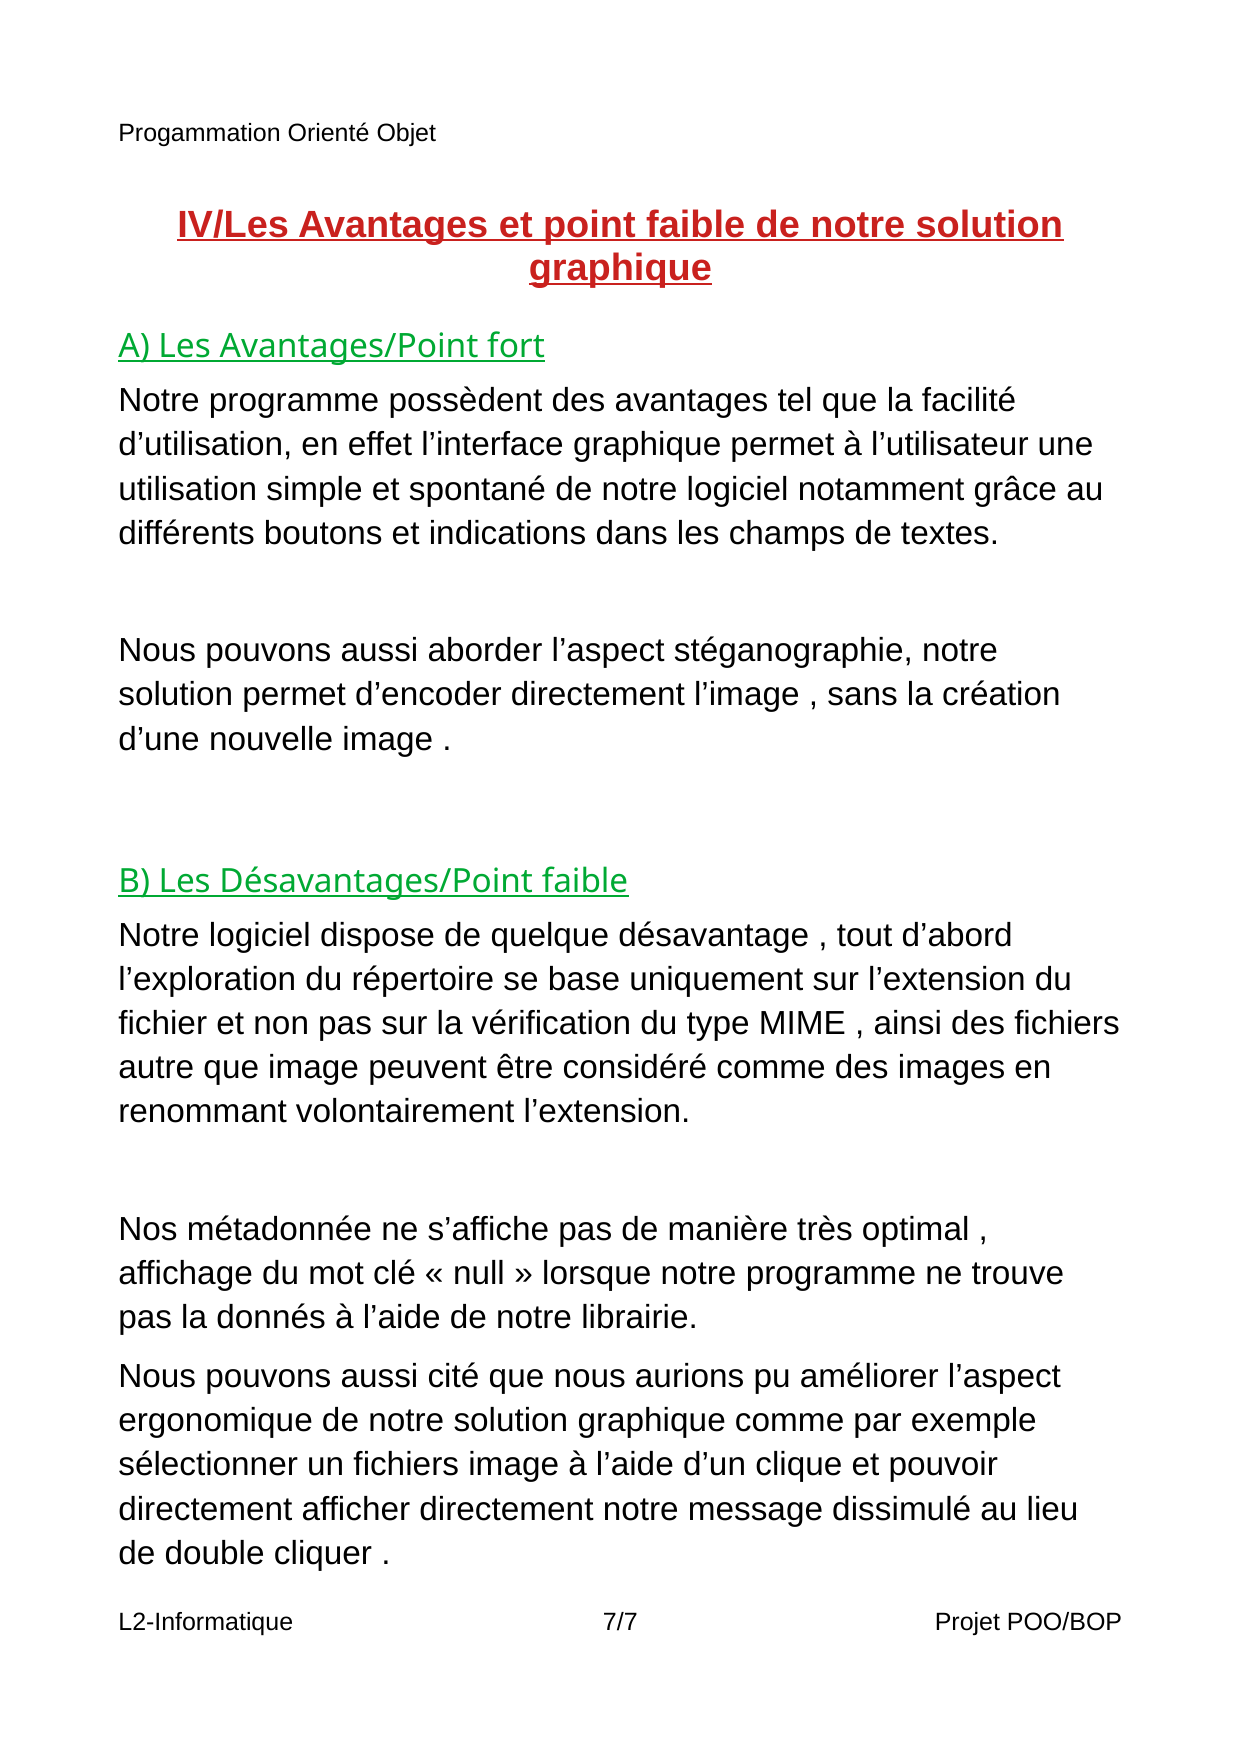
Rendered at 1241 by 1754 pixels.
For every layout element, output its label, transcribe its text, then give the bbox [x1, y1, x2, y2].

subtitle B) Les Désavantages/Point faible [118, 857, 1122, 902]
subtitle IV/Les Avantages et point faible de notre solution graphique [118, 201, 1122, 289]
text Nos métadonnée ne s’affiche pas de manière très optimal , affichage du mot clé « null » lorsque notre programme ne trouve pas la donnés à l’aide de notre librairie. [118, 1209, 1122, 1336]
subtitle A) Les Avantages/Point fort [118, 322, 1122, 368]
text Notre logiciel dispose de quelque désavantage , tout d’abord l’exploration du répertoire se base uniquement sur l’extension du fichier et non pas sur la vérification du type MIME , ainsi des fichiers autre que image peuvent être considéré comme des images en renommant volontairement l’extension. [118, 915, 1122, 1130]
text Nous pouvons aussi cité que nous aurions pu améliorer l’aspect ergonomique de notre solution graphique comme par exemple sélectionner un fichiers image à l’aide d’un clique et pouvoir directement afficher directement notre message dissimulé au lieu de double cliquer . [118, 1356, 1122, 1571]
text Notre programme possèdent des avantages tel que la facilité d’utilisation, en effet l’interface graphique permet à l’utilisateur une utilisation simple et spontané de notre logiciel notamment grâce au différents boutons et indications dans les champs de textes. [118, 380, 1122, 551]
text Nous pouvons aussi aborder l’aspect stéganographie, notre solution permet d’encoder directement l’image , sans la création d’une nouvelle image . [118, 630, 1122, 757]
